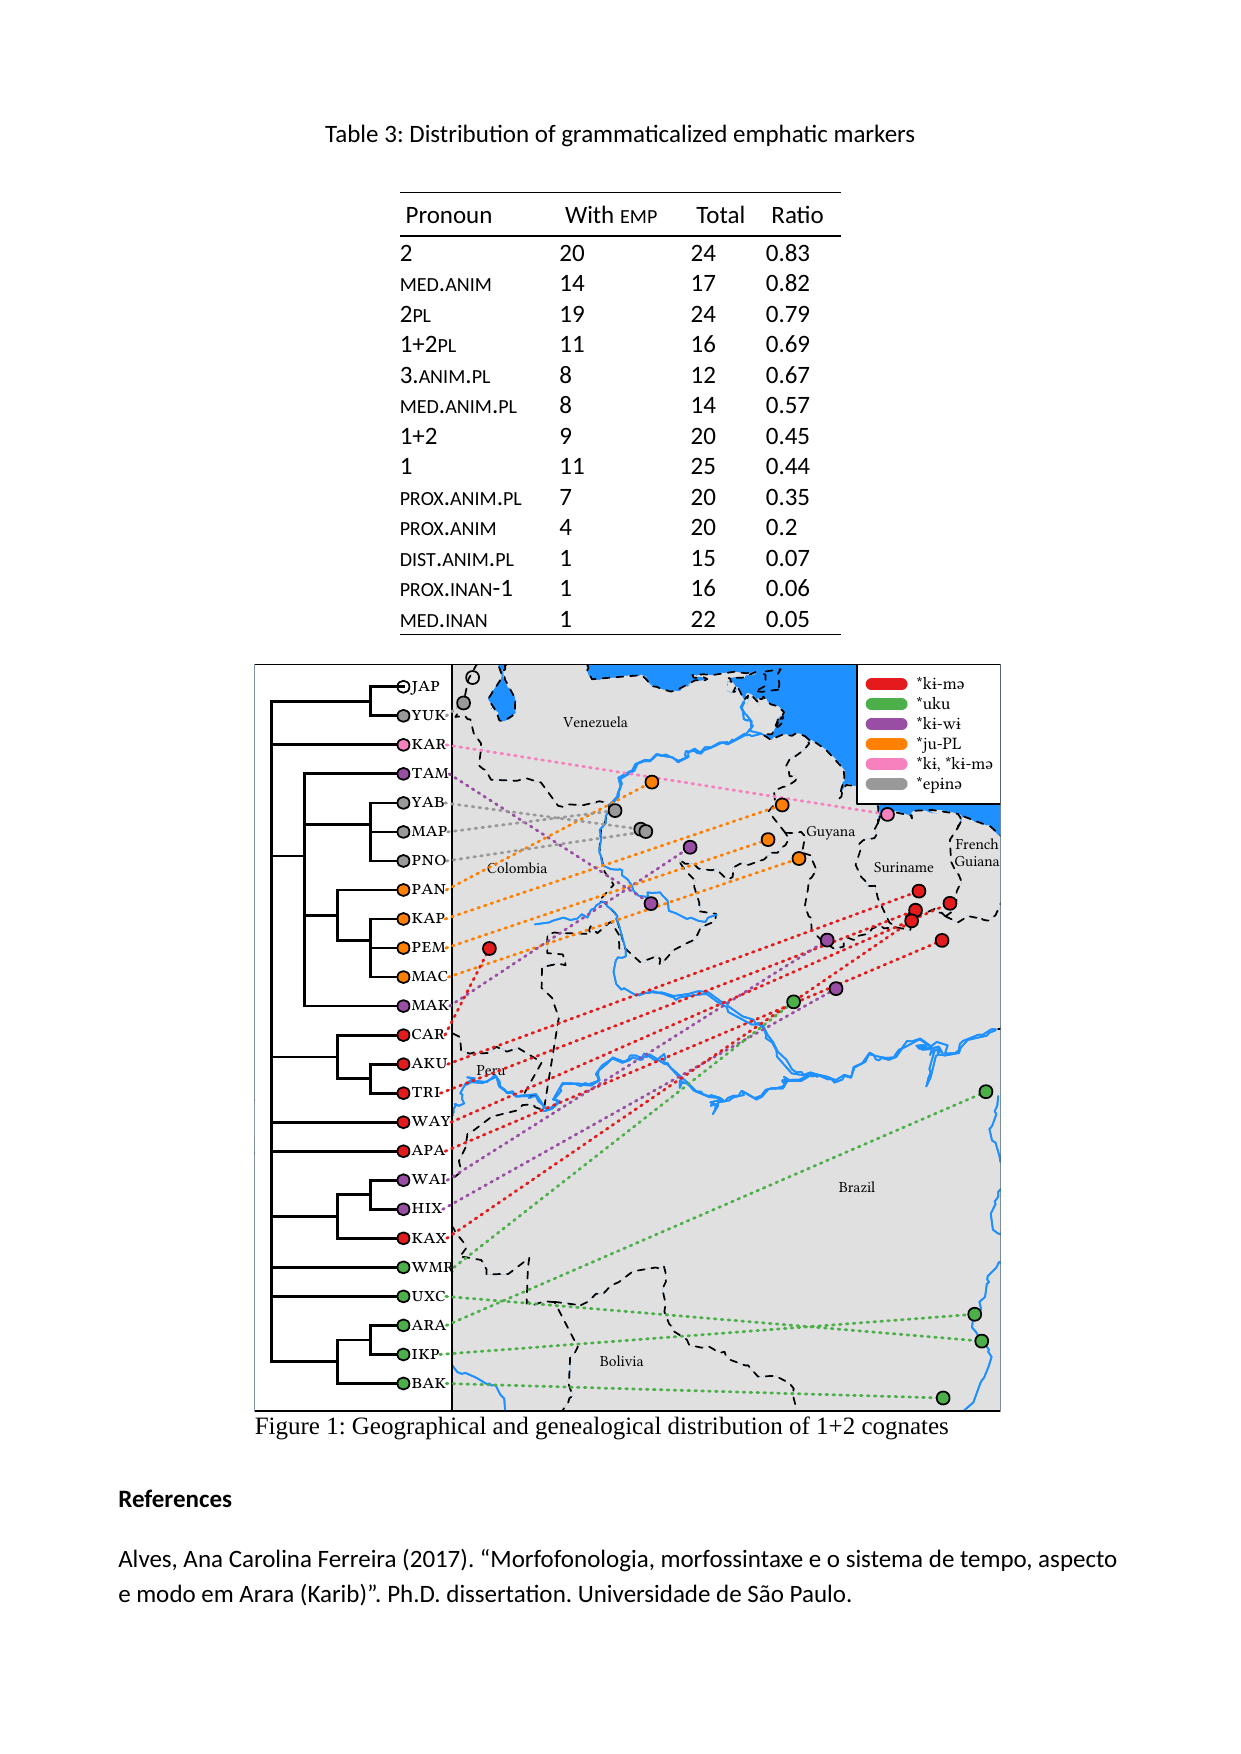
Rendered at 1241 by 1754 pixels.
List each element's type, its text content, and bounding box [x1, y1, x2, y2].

table_cell 3.anim.pl [400, 359, 559, 389]
table_cell med.anim [400, 267, 559, 298]
table_cell prox.inan-1 [400, 573, 559, 603]
table_cell 20 [559, 237, 690, 267]
table_cell 2pl [400, 298, 559, 328]
table_header With emp [559, 193, 690, 235]
table_cell 0.69 [766, 328, 841, 359]
table_cell med.anim.pl [400, 389, 559, 420]
table_cell 1+2pl [400, 328, 559, 359]
table_cell 20 [690, 511, 766, 542]
table_cell 15 [690, 542, 766, 572]
table_cell med.inan [400, 603, 559, 633]
table_cell 19 [559, 298, 690, 328]
table_cell 25 [690, 450, 766, 481]
table_cell 8 [559, 359, 690, 389]
table_cell 0.57 [766, 389, 841, 420]
table_cell 0.06 [766, 573, 841, 603]
table_header Pronoun [400, 193, 559, 235]
table_cell 7 [559, 481, 690, 511]
table_cell 22 [690, 603, 766, 633]
table_cell 1 [400, 450, 559, 481]
text Table 3: Distribution of grammaticalized emphatic markers [118, 118, 1122, 179]
table_cell 11 [559, 328, 690, 359]
table_cell 17 [690, 267, 766, 298]
table_cell 20 [690, 481, 766, 511]
table_cell 14 [690, 389, 766, 420]
table_cell 16 [690, 328, 766, 359]
table_cell 0.79 [766, 298, 841, 328]
table_cell 0.35 [766, 481, 841, 511]
table_cell 14 [559, 267, 690, 298]
table_cell 0.83 [766, 237, 841, 267]
table_cell 16 [690, 573, 766, 603]
table_cell 2 [400, 237, 559, 267]
table_cell 0.45 [766, 420, 841, 450]
table_cell 1+2 [400, 420, 559, 450]
table_cell 0.2 [766, 511, 841, 542]
table_cell 20 [690, 420, 766, 450]
table_cell 24 [690, 237, 766, 267]
table_cell 1 [559, 573, 690, 603]
table_cell prox.anim [400, 511, 559, 542]
text References [118, 1483, 1122, 1514]
table_cell 11 [559, 450, 690, 481]
table_header Ratio [766, 193, 841, 235]
table_cell 9 [559, 420, 690, 450]
table_cell 24 [690, 298, 766, 328]
table_cell prox.anim.pl [400, 481, 559, 511]
text Alves, Ana Carolina Ferreira (2017). “Morfofonologia, morfossintaxe e o sistema de tempo, aspecto e modo em Arara (Karib)”. Ph.D. dissertation. Universidade de São Paulo. [118, 1543, 1122, 1609]
table_cell 0.05 [766, 603, 841, 633]
table_cell 1 [559, 542, 690, 572]
table_cell 12 [690, 359, 766, 389]
table_cell 0.82 [766, 267, 841, 298]
text Figure 1: Geographical and genealogical distribution of 1+2 cognates [254, 693, 1024, 1440]
table_cell 4 [559, 511, 690, 542]
table_cell 0.67 [766, 359, 841, 389]
table_cell 0.44 [766, 450, 841, 481]
table_cell 0.07 [766, 542, 841, 572]
table_cell 1 [559, 603, 690, 633]
table_header Total [690, 193, 766, 235]
table_cell dist.anim.pl [400, 542, 559, 572]
table_cell 8 [559, 389, 690, 420]
